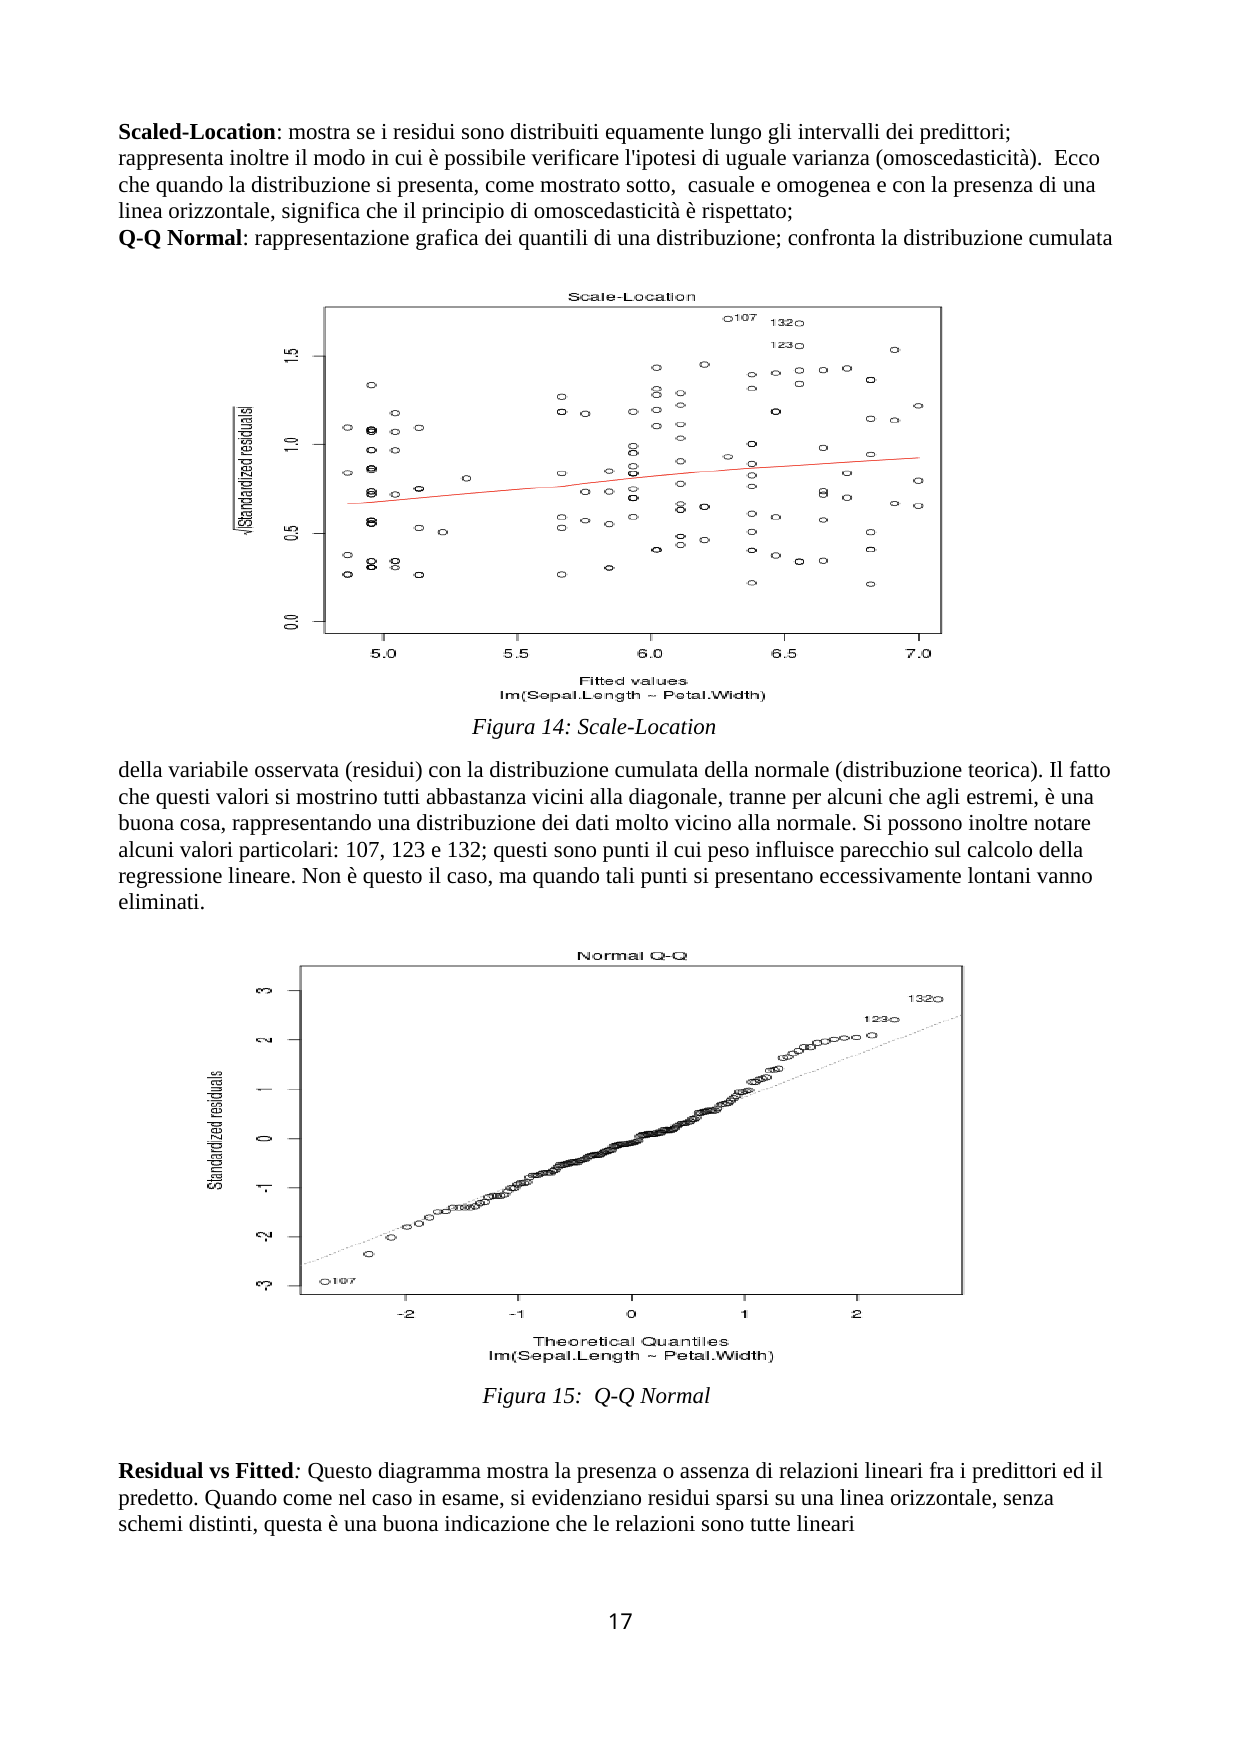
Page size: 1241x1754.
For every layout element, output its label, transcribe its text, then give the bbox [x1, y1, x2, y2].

picture [184, 935, 1011, 1382]
text Residual vs Fitted: Questo diagramma mostra la presenza o assenza di relazioni lineari fra i predittori ed il predetto. Quando come nel caso in esame, si evidenziano residui sparsi su una linea orizzontale, senza schemi distinti, questa è una buona indicazione che le relazioni sono tutte lineari [118, 1457, 1122, 1536]
text [211, 263, 979, 278]
text Figura 15: Q-Q Normal [184, 1382, 1011, 1408]
text Scaled-Location: mostra se i residui sono distribuiti equamente lungo gli intervalli dei predittori; rappresenta inoltre il modo in cui è possibile verificare l'ipotesi di uguale varianza (omoscedasticità). Ecco che quando la distribuzione si presenta, come mostrato sotto, casuale e omogenea e con la presenza di una linea orizzontale, significa che il principio di omoscedasticità è rispettato; [118, 118, 1122, 223]
text Figura 14: Scale-Location [211, 713, 979, 739]
text [211, 250, 979, 263]
text [211, 739, 979, 757]
picture [210, 278, 980, 713]
text Q-Q Normal: rappresentazione grafica dei quantili di una distribuzione; confronta la distribuzione cumulata della variabile osservata (residui) con la distribuzione cumulata della normale (distribuzione teorica). Il fatto che questi valori si mostrino tutti abbastanza vicini alla diagonale, tranne per alcuni che agli estremi, è una buona cosa, rappresentando una distribuzione dei dati molto vicino alla normale. Si possono inoltre notare alcuni valori particolari: 107, 123 e 132; questi sono punti il cui peso influisce parecchio sul calcolo della regressione lineare. Non è questo il caso, ma quando tali punti si presentano eccessivamente lontani vanno eliminati. [118, 223, 1122, 915]
